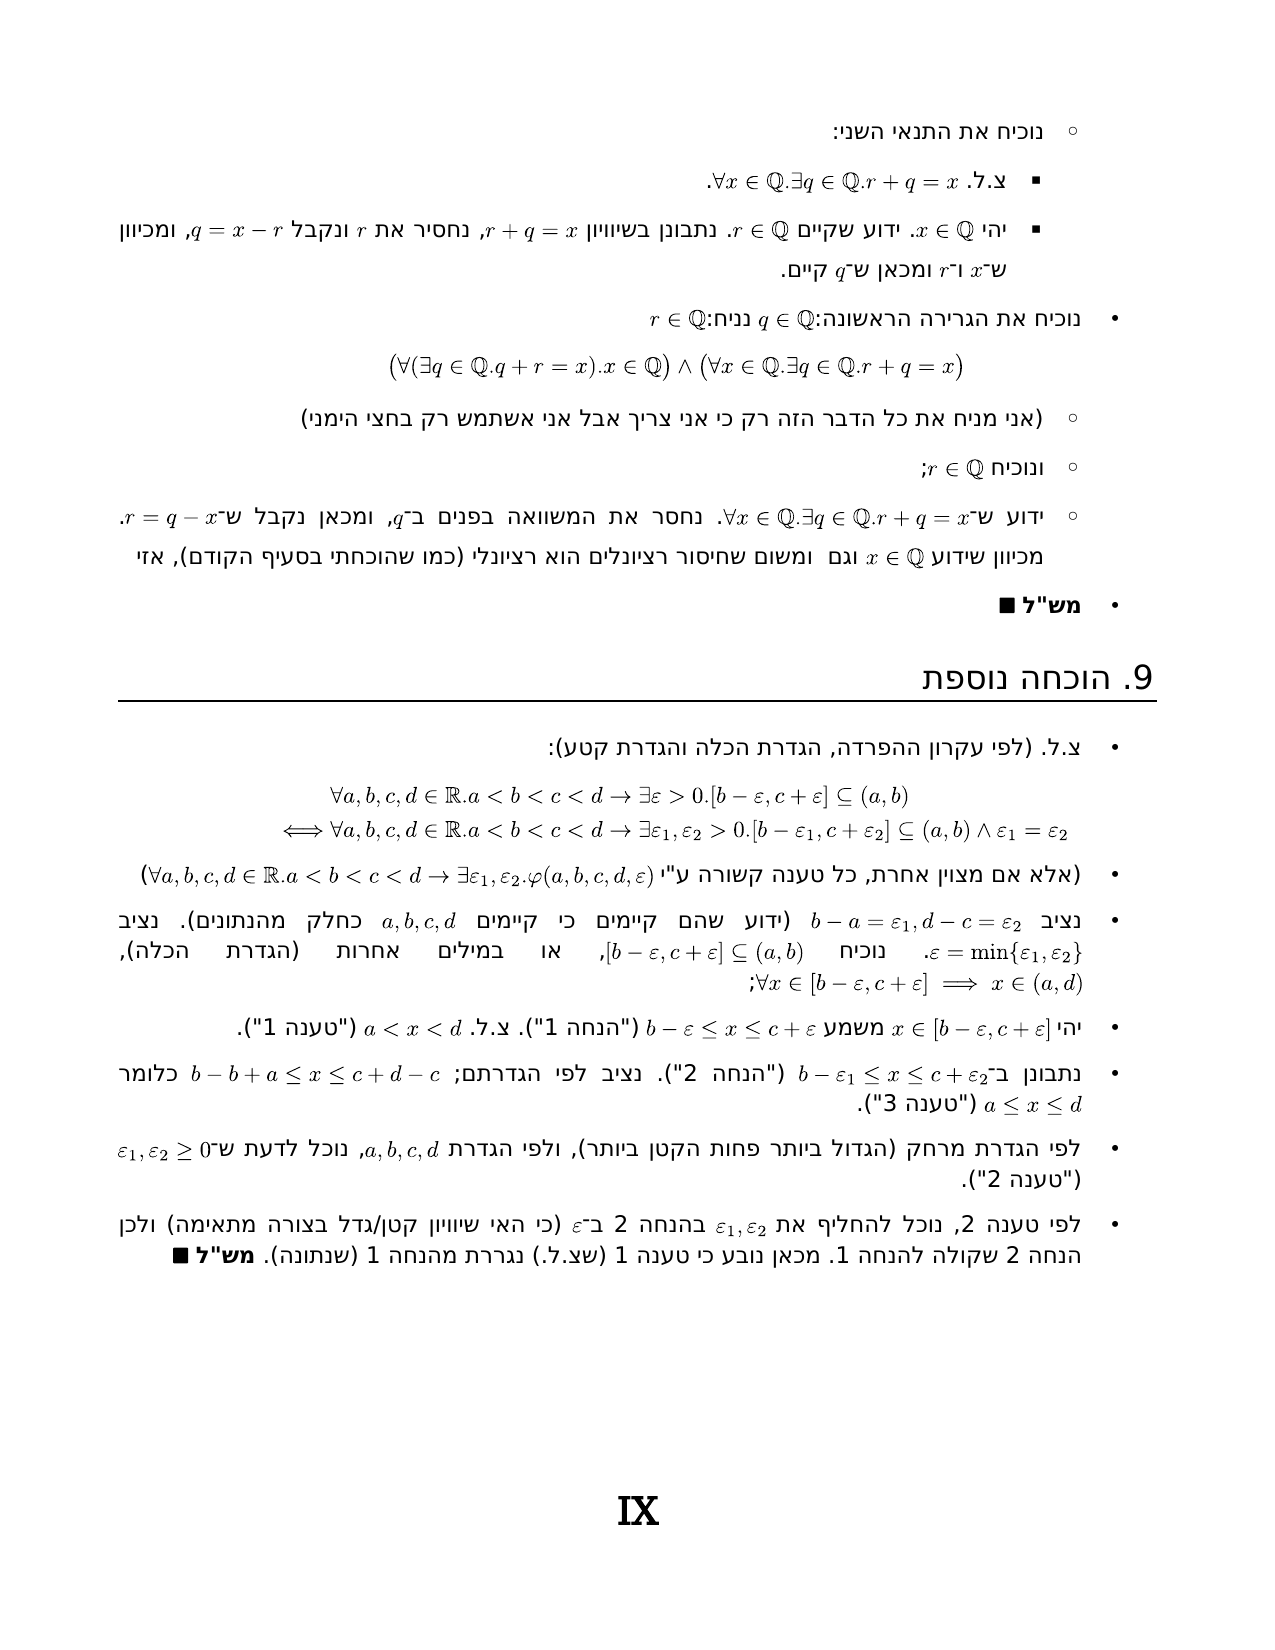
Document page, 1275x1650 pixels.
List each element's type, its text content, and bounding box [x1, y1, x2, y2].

list נוכיח את הגרירה הראשונה: נניח: [118, 305, 1119, 331]
list (אלא אם מצוין אחרת, כל טענה קשורה ע"י ) [118, 861, 1119, 888]
list ונוכיח ; [118, 454, 1082, 481]
list יהי משמע ("הנחה 1"). צ.ל. ("טענה 1"). [118, 1014, 1119, 1041]
list נתבונן ב־ ("הנחה 2"). נציב לפי הגדרתם; כלומר ("טענה 3"). [118, 1060, 1119, 1117]
list לפי הגדרת מרחק (הגדול ביותר פחות הקטן ביותר), ולפי הגדרת , נוכל לדעת ש־ ("טענה 2"). [118, 1136, 1119, 1193]
list נוכיח את התנאי השני: [118, 118, 1082, 145]
list ידוע ש־. נחסר את המשוואה בפנים ב־, ומכאן נקבל ש־. מכיוון שידוע וגם ומשום שחיסור רציונלים הוא רציונלי (כמו שהוכחתי בסעיף הקודם), אזי [118, 503, 1082, 570]
list יהי . ידוע שקיים . נתבונן בשיוויון , נחסיר את ונקבל , ומכיוון ש־ ו־ ומכאן ש־ קיים. [118, 216, 1044, 282]
list צ.ל. (לפי עקרון ההפרדה, הגדרת הכלה והגדרת קטע): [118, 734, 1119, 761]
list לפי טענה 2, נוכל להחליף את בהנחה 2 ב־ (כי האי שיוויון קטן/גדל בצורה מתאימה) ולכן הנחה 2 שקולה להנחה 1. מכאן נובע כי טענה 1 (שצ.ל.) נגררת מהנחה 1 (שנתונה). מש"ל [118, 1211, 1119, 1269]
list (אני מניח את כל הדבר הזה רק כי אני צריך אבל אני אשתמש רק בחצי הימני) [118, 405, 1082, 432]
list צ.ל. . [118, 167, 1044, 194]
subtitle 9. הוכחה נוספת [118, 656, 1157, 700]
list נציב (ידוע שהם קיימים כי קיימים כחלק מהנתונים). נציב . נוכיח , או במילים אחרות (הגדרת הכלה), ; [118, 907, 1119, 996]
list מש"ל [118, 592, 1119, 619]
